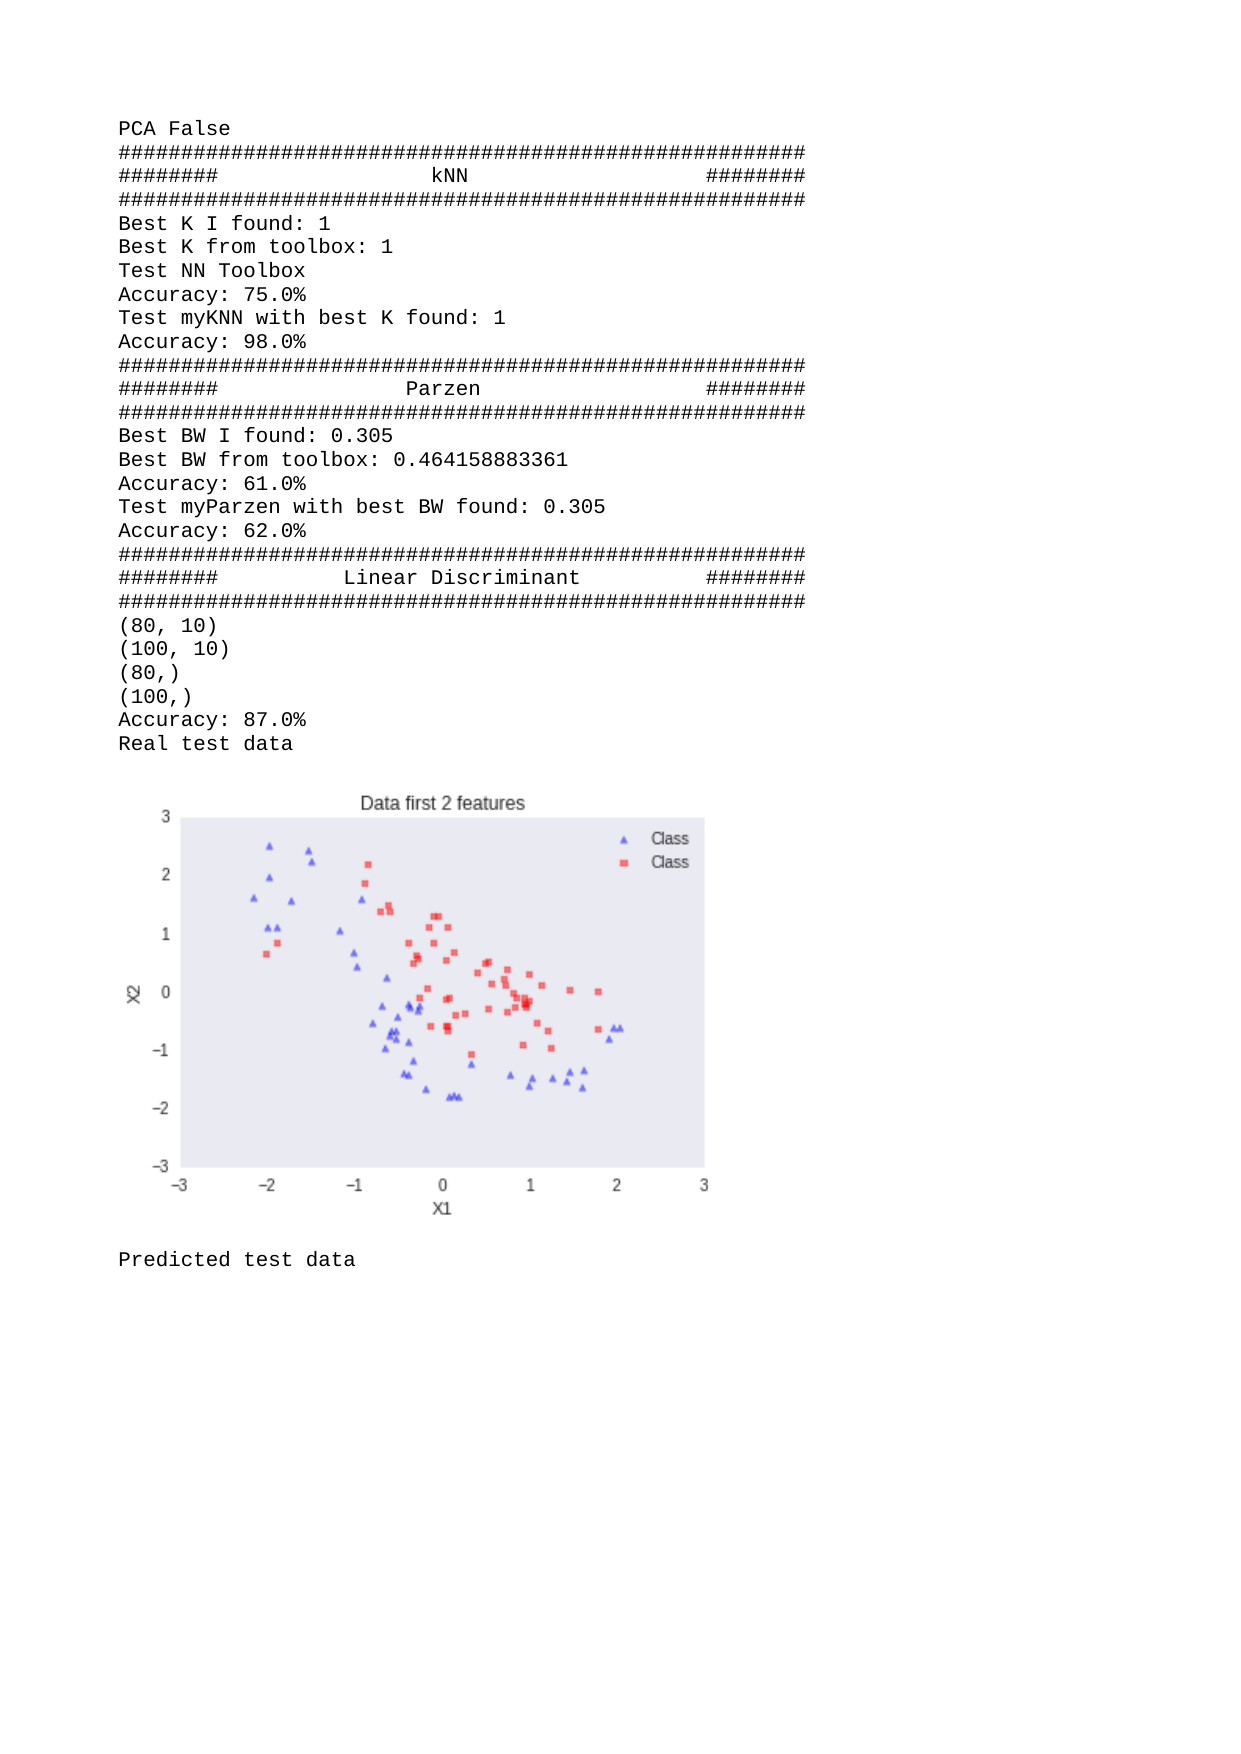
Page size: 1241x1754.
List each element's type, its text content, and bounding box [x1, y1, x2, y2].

text ######## Parzen ######## [118, 378, 1122, 402]
text Accuracy: 61.0% [118, 473, 1122, 496]
text ######## kNN ######## [118, 165, 1122, 189]
text Test myKNN with best K found: 1 [118, 307, 1122, 331]
text Real test data [118, 733, 1122, 757]
text Best K I found: 1 [118, 213, 1122, 236]
text Best BW I found: 0.305 [118, 426, 1122, 449]
text (100,) [118, 686, 1122, 709]
text (80,) [118, 662, 1122, 686]
text PCA False [118, 118, 1122, 142]
text Test NN Toolbox [118, 260, 1122, 284]
text (80, 10) [118, 615, 1122, 638]
text ####################################################### [118, 591, 1122, 615]
text ####################################################### [118, 544, 1122, 567]
text ####################################################### [118, 189, 1122, 213]
text Accuracy: 62.0% [118, 520, 1122, 544]
text ####################################################### [118, 142, 1122, 165]
text Predicted test data [118, 1248, 1122, 1272]
text Test myParzen with best BW found: 0.305 [118, 496, 1122, 520]
text ####################################################### [118, 354, 1122, 378]
text ######## Linear Discriminant ######## [118, 567, 1122, 591]
text Best K from toolbox: 1 [118, 236, 1122, 260]
text Accuracy: 75.0% [118, 284, 1122, 307]
text (100, 10) [118, 638, 1122, 662]
text Accuracy: 98.0% [118, 331, 1122, 354]
text Accuracy: 87.0% [118, 709, 1122, 733]
picture [118, 786, 719, 1229]
text Best BW from toolbox: 0.464158883361 [118, 449, 1122, 473]
text ####################################################### [118, 402, 1122, 426]
